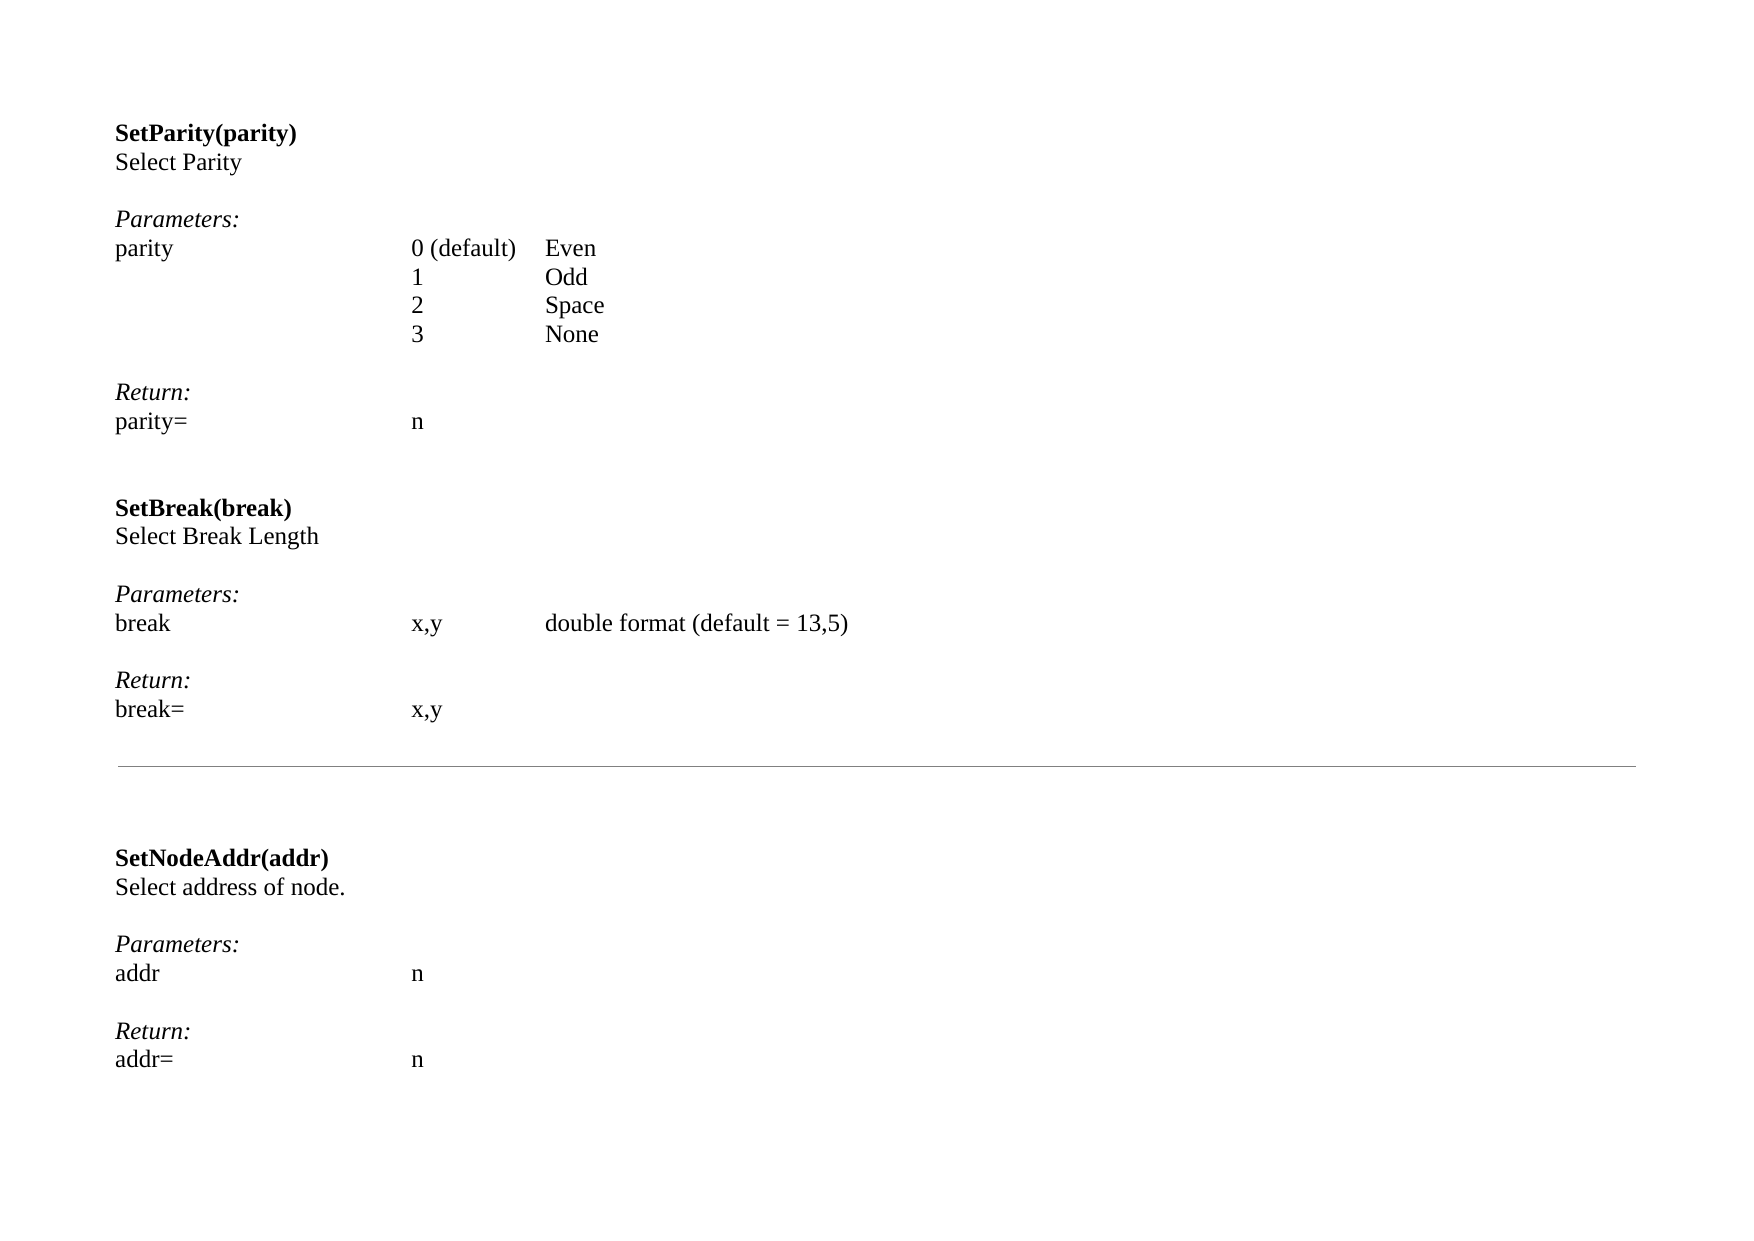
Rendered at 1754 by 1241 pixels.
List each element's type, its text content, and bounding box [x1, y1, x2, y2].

table_cell addr [112, 958, 408, 987]
table_cell Parameters: [112, 579, 1117, 608]
table_cell x,y [408, 694, 542, 723]
table_cell n [408, 958, 542, 987]
table_cell break [112, 608, 408, 636]
table_cell [112, 636, 1117, 665]
table_cell [542, 694, 1117, 723]
table_cell [112, 550, 1117, 579]
table_cell 0 (default) [408, 233, 542, 262]
table_cell addr= [112, 1045, 408, 1073]
table_cell 2 [408, 291, 542, 319]
table_cell Even [542, 233, 1121, 262]
table_cell n [408, 406, 542, 435]
table_cell parity [112, 233, 408, 262]
table_cell Select Parity [112, 147, 1121, 176]
table_cell [112, 987, 1121, 1016]
table_cell Odd [542, 262, 1121, 291]
table_cell [542, 406, 1121, 435]
table_cell break= [112, 694, 408, 723]
table_cell x,y [408, 608, 542, 636]
table_cell [542, 958, 1121, 987]
table_header SetBreak(break) [112, 493, 1117, 521]
table_cell [542, 1045, 1121, 1073]
table_cell [112, 291, 408, 319]
table_cell Parameters: [112, 204, 1121, 233]
table_cell [112, 901, 1121, 929]
table_cell parity= [112, 406, 408, 435]
table_cell 3 [408, 319, 542, 348]
table_cell Space [542, 291, 1121, 319]
table_cell double format (default = 13,5) [542, 608, 1117, 636]
table_cell Return: [112, 1016, 1121, 1044]
table_cell Return: [112, 377, 1121, 406]
table_header SetParity(parity) [112, 118, 1121, 147]
table_cell Select Break Length [112, 521, 1117, 550]
table_cell [112, 262, 408, 291]
table_cell Select address of node. [112, 872, 1121, 901]
table_cell Parameters: [112, 930, 1121, 958]
table_cell [112, 348, 1121, 377]
table_cell 1 [408, 262, 542, 291]
table_cell [112, 319, 408, 348]
table_cell None [542, 319, 1121, 348]
table_cell n [408, 1045, 542, 1073]
table_cell Return: [112, 665, 1117, 694]
table_cell [112, 176, 1121, 204]
table_header SetNodeAddr(addr) [112, 843, 1121, 872]
